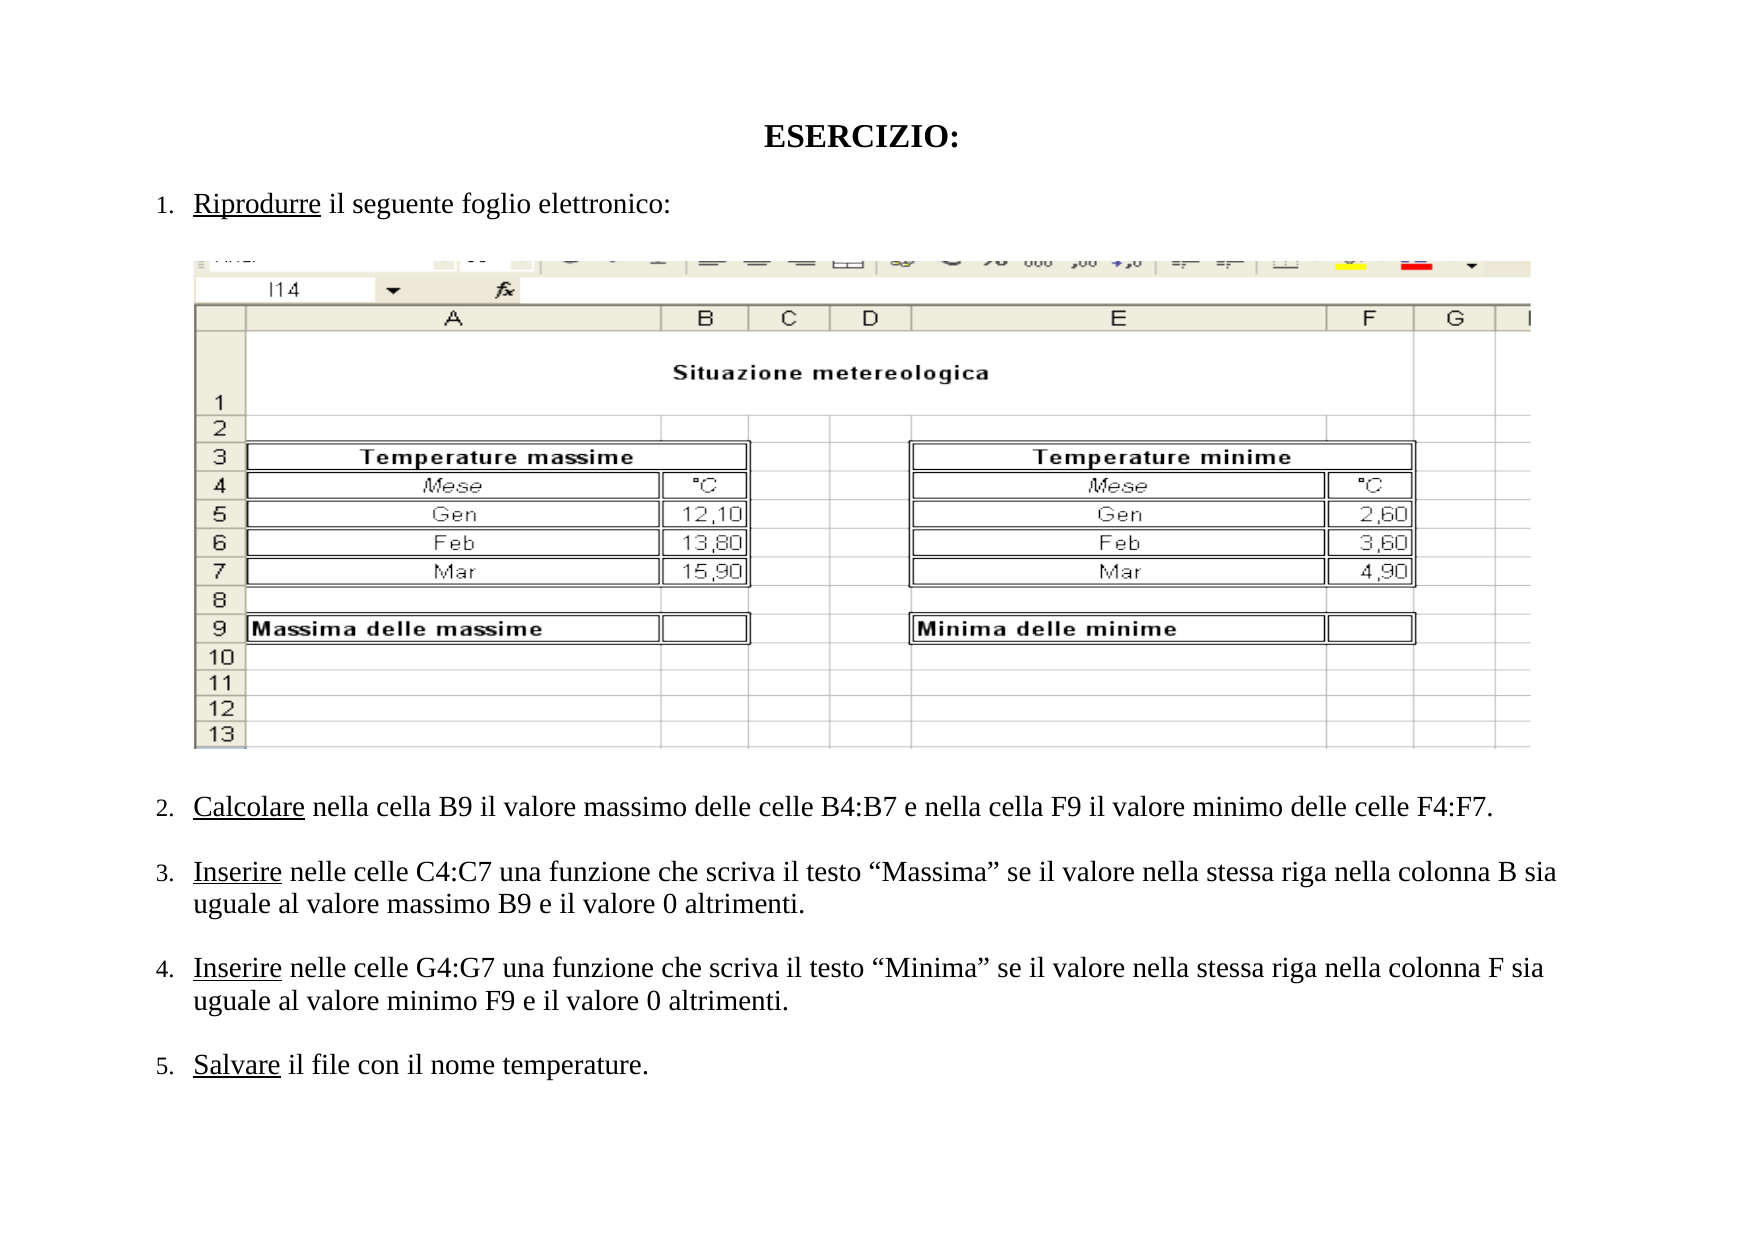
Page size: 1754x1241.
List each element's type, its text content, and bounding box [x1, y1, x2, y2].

list Inserire nelle celle C4:C7 una funzione che scriva il testo “Massima” se il valore nella stessa riga nella colonna B sia uguale al valore massimo B9 e il valore 0 altrimenti. [156, 855, 1606, 919]
picture [193, 261, 1531, 749]
list Calcolare nella cella B9 il valore massimo delle celle B4:B7 e nella cella F9 il valore minimo delle celle F4:F7. [156, 790, 1606, 823]
list Riprodurre il seguente foglio elettronico: [156, 187, 1606, 219]
list Salvare il file con il nome temperature. [156, 1049, 1606, 1081]
text ESERCIZIO: [118, 118, 1606, 155]
list Inserire nelle celle G4:G7 una funzione che scriva il testo “Minima” se il valore nella stessa riga nella colonna F sia uguale al valore minimo F9 e il valore 0 altrimenti. [156, 952, 1606, 1016]
